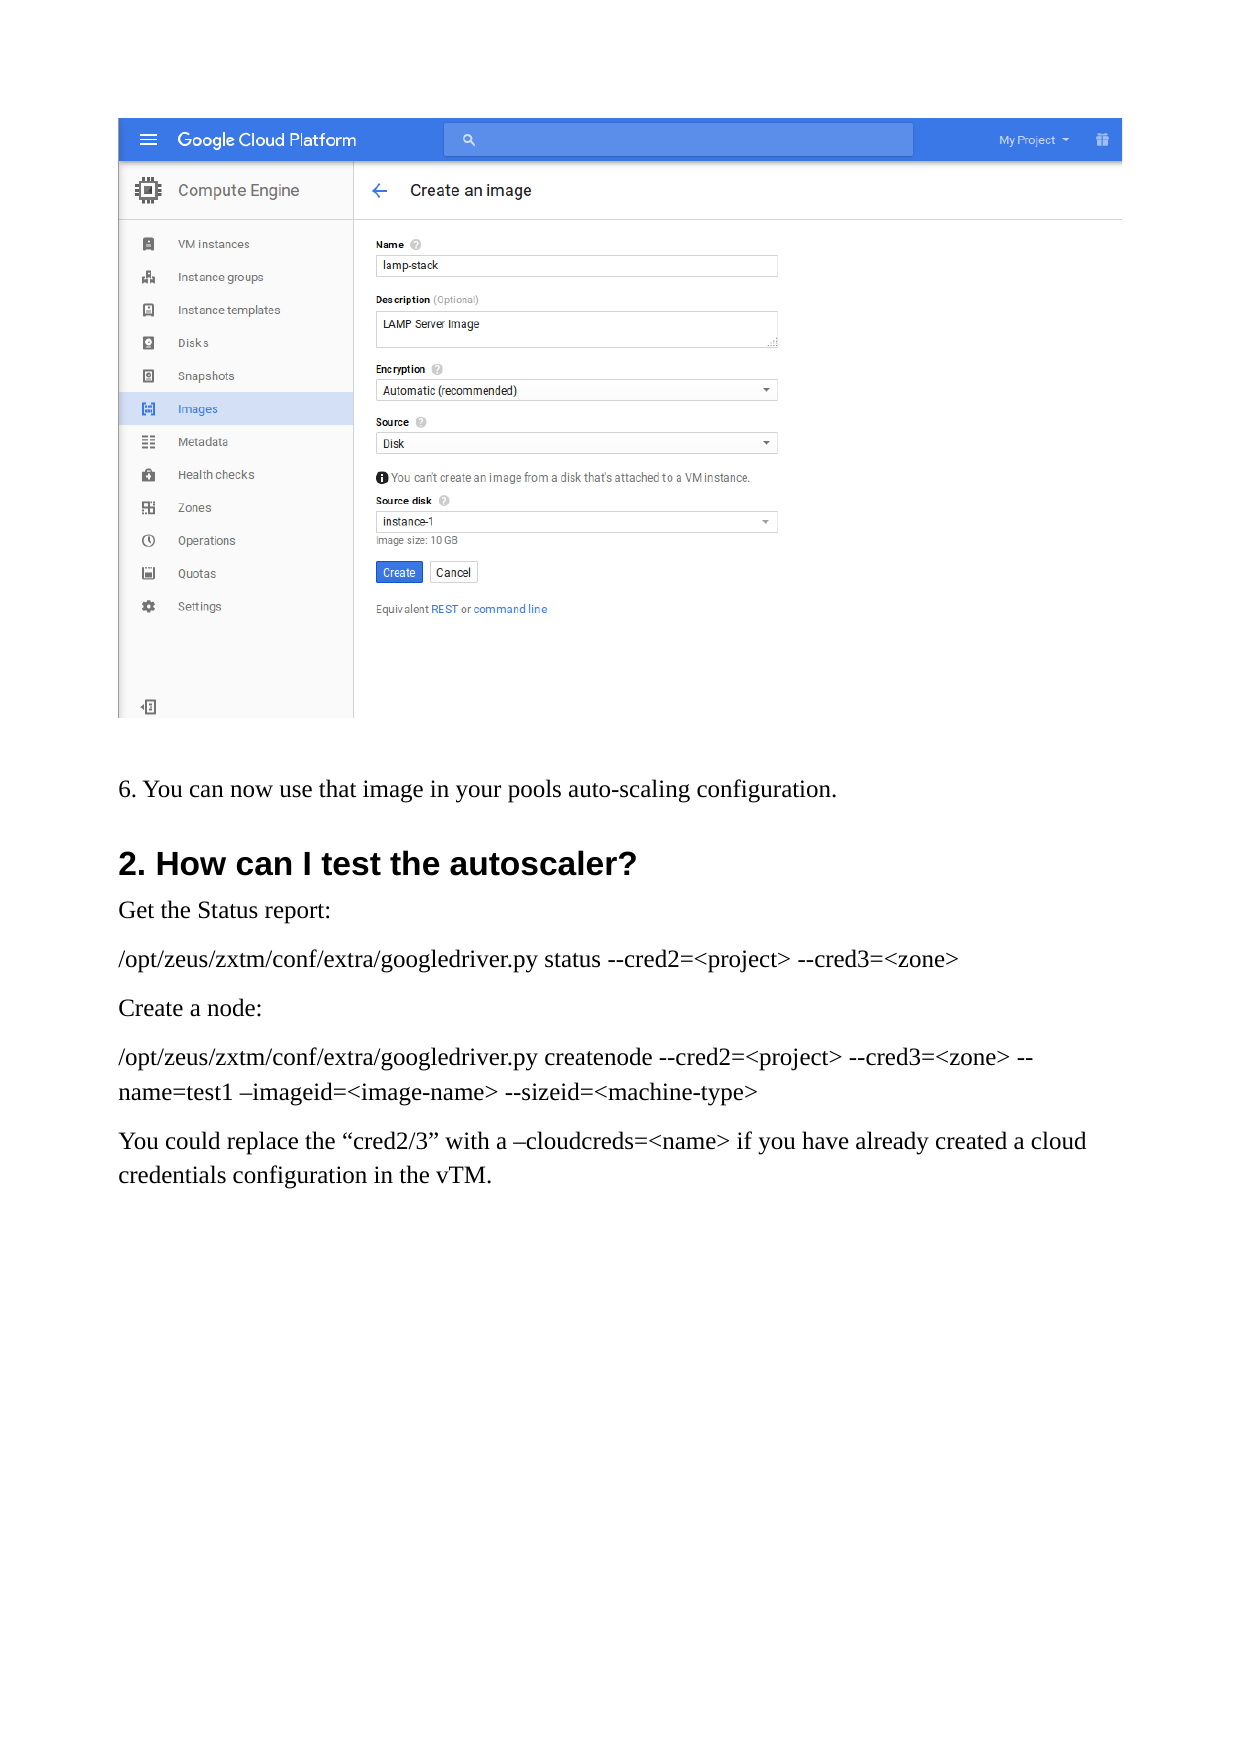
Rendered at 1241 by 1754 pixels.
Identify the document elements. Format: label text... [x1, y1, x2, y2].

text 6. You can now use that image in your pools auto-scaling configuration. [118, 774, 1122, 803]
subtitle 2. How can I test the autoscaler? [118, 844, 1122, 882]
text /opt/zeus/zxtm/conf/extra/googledriver.py status --cred2=<project> --cred3=<zone> [118, 944, 1122, 973]
picture [118, 118, 1123, 718]
text You could replace the “cred2/3” with a –cloudcreds=<name> if you have already created a cloud credentials configuration in the vTM. [118, 1126, 1122, 1189]
text Create a node: [118, 993, 1122, 1022]
text /opt/zeus/zxtm/conf/extra/googledriver.py createnode --cred2=<project> --cred3=<zone> --name=test1 –imageid=<image-name> --sizeid=<machine-type> [118, 1042, 1122, 1105]
text Get the Status report: [118, 895, 1122, 924]
